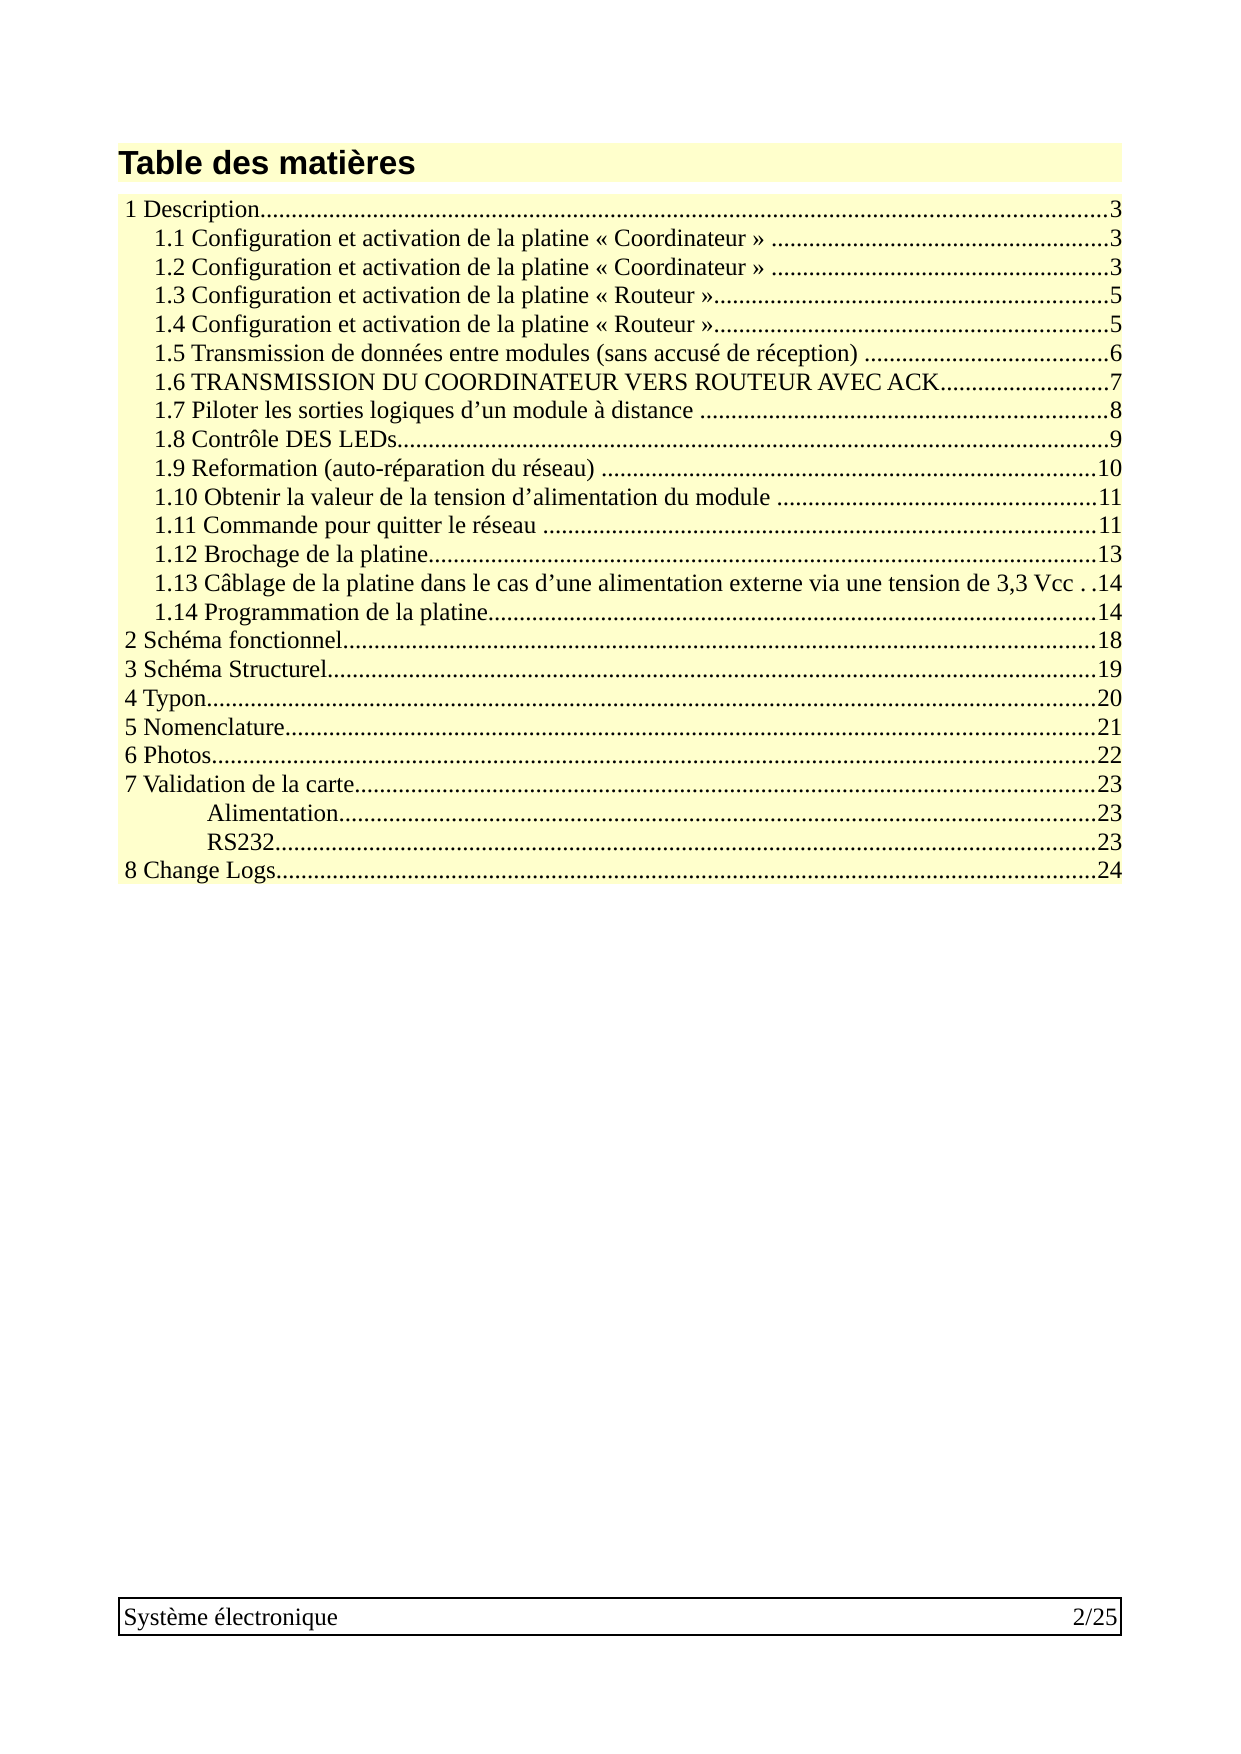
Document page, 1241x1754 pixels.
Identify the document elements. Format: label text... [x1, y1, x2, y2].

text 1.12 Brochage de la platine 13 [148, 539, 1122, 568]
text 4 Typon 20 [118, 683, 1122, 712]
text RS232 23 [207, 827, 1122, 855]
text 1 Description 3 [118, 194, 1122, 223]
text 1.6 TRANSMISSION DU COORDINATEUR VERS ROUTEUR AVEC ACK 7 [148, 367, 1122, 395]
text 5 Nomenclature 21 [118, 712, 1122, 740]
text 1.10 Obtenir la valeur de la tension d’alimentation du module 11 [148, 482, 1122, 510]
text 1.9 Reformation (auto-réparation du réseau) 10 [148, 453, 1122, 482]
text 8 Change Logs 24 [118, 855, 1122, 884]
text 1.11 Commande pour quitter le réseau 11 [148, 510, 1122, 539]
text 1.1 Configuration et activation de la platine « Coordinateur » 3 [148, 223, 1122, 252]
text 2 Schéma fonctionnel 18 [118, 625, 1122, 654]
text 1.3 Configuration et activation de la platine « Routeur » 5 [148, 280, 1122, 309]
subtitle Table des matières [118, 143, 1122, 182]
text 7 Validation de la carte 23 [118, 769, 1122, 798]
text 1.13 Câblage de la platine dans le cas d’une alimentation externe via une tension de 3,3 Vcc 14 [148, 568, 1122, 597]
text 3 Schéma Structurel 19 [118, 654, 1122, 683]
text 6 Photos 22 [118, 740, 1122, 769]
text 1.8 Contrôle DES LEDs 9 [148, 424, 1122, 453]
text 1.5 Transmission de données entre modules (sans accusé de réception) 6 [148, 338, 1122, 367]
text 1.14 Programmation de la platine 14 [148, 597, 1122, 625]
text 1.2 Configuration et activation de la platine « Coordinateur » 3 [148, 252, 1122, 280]
text 1.7 Piloter les sorties logiques d’un module à distance 8 [148, 395, 1122, 424]
text Alimentation 23 [207, 798, 1122, 827]
text 1.4 Configuration et activation de la platine « Routeur » 5 [148, 309, 1122, 338]
